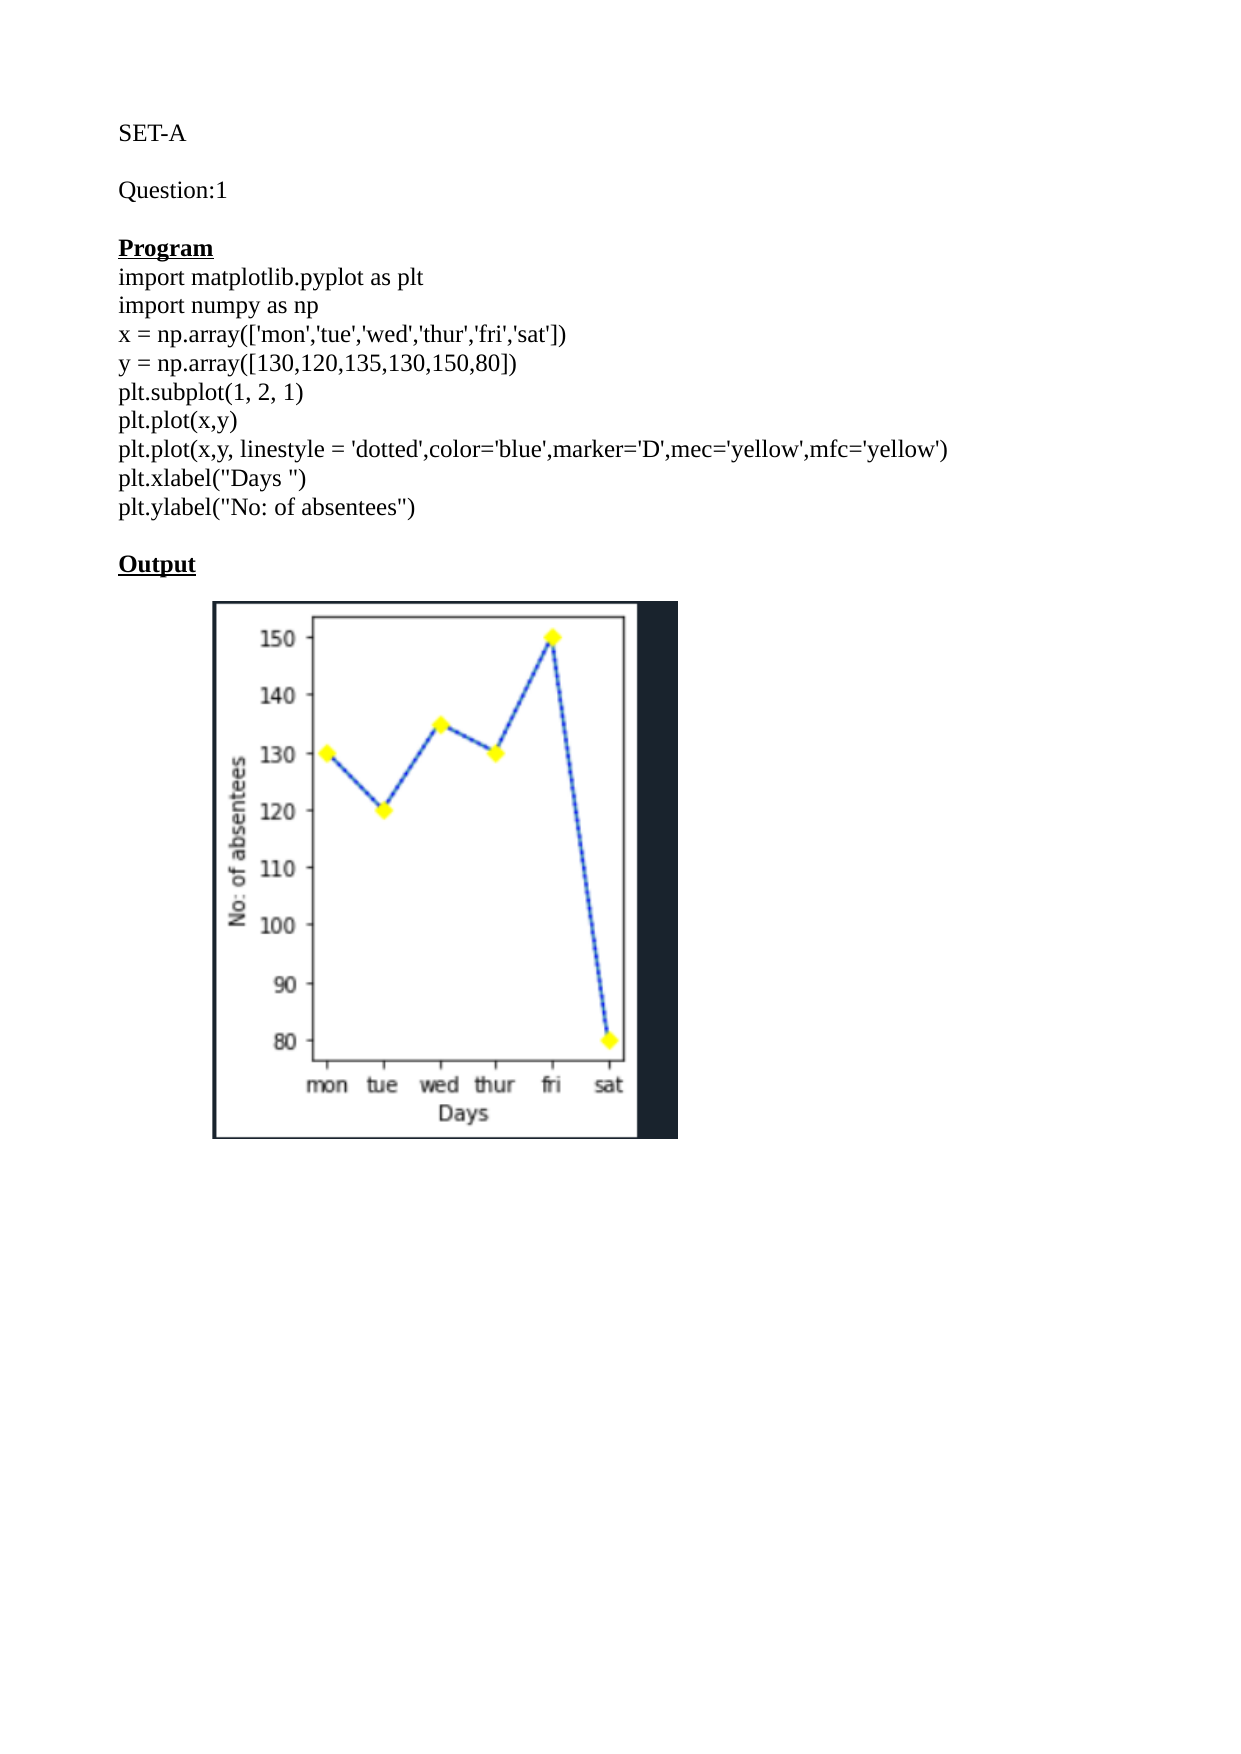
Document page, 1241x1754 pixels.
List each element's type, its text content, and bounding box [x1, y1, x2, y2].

picture [212, 601, 678, 1139]
text plt.ylabel("No: of absentees") [118, 492, 1122, 521]
text plt.xlabel("Days ") [118, 463, 1122, 492]
text plt.subplot(1, 2, 1) [118, 377, 1122, 406]
text Question:1 [118, 176, 1122, 204]
text plt.plot(x,y, linestyle = 'dotted',color='blue',marker='D',mec='yellow',mfc='yellow') [118, 434, 1122, 463]
text SET-A [118, 118, 1122, 147]
text import numpy as np [118, 291, 1122, 319]
text Output [118, 549, 1122, 578]
text plt.plot(x,y) [118, 406, 1122, 434]
text y = np.array([130,120,135,130,150,80]) [118, 348, 1122, 377]
text import matplotlib.pyplot as plt [118, 262, 1122, 291]
text x = np.array(['mon','tue','wed','thur','fri','sat']) [118, 319, 1122, 348]
text Program [118, 233, 1122, 262]
